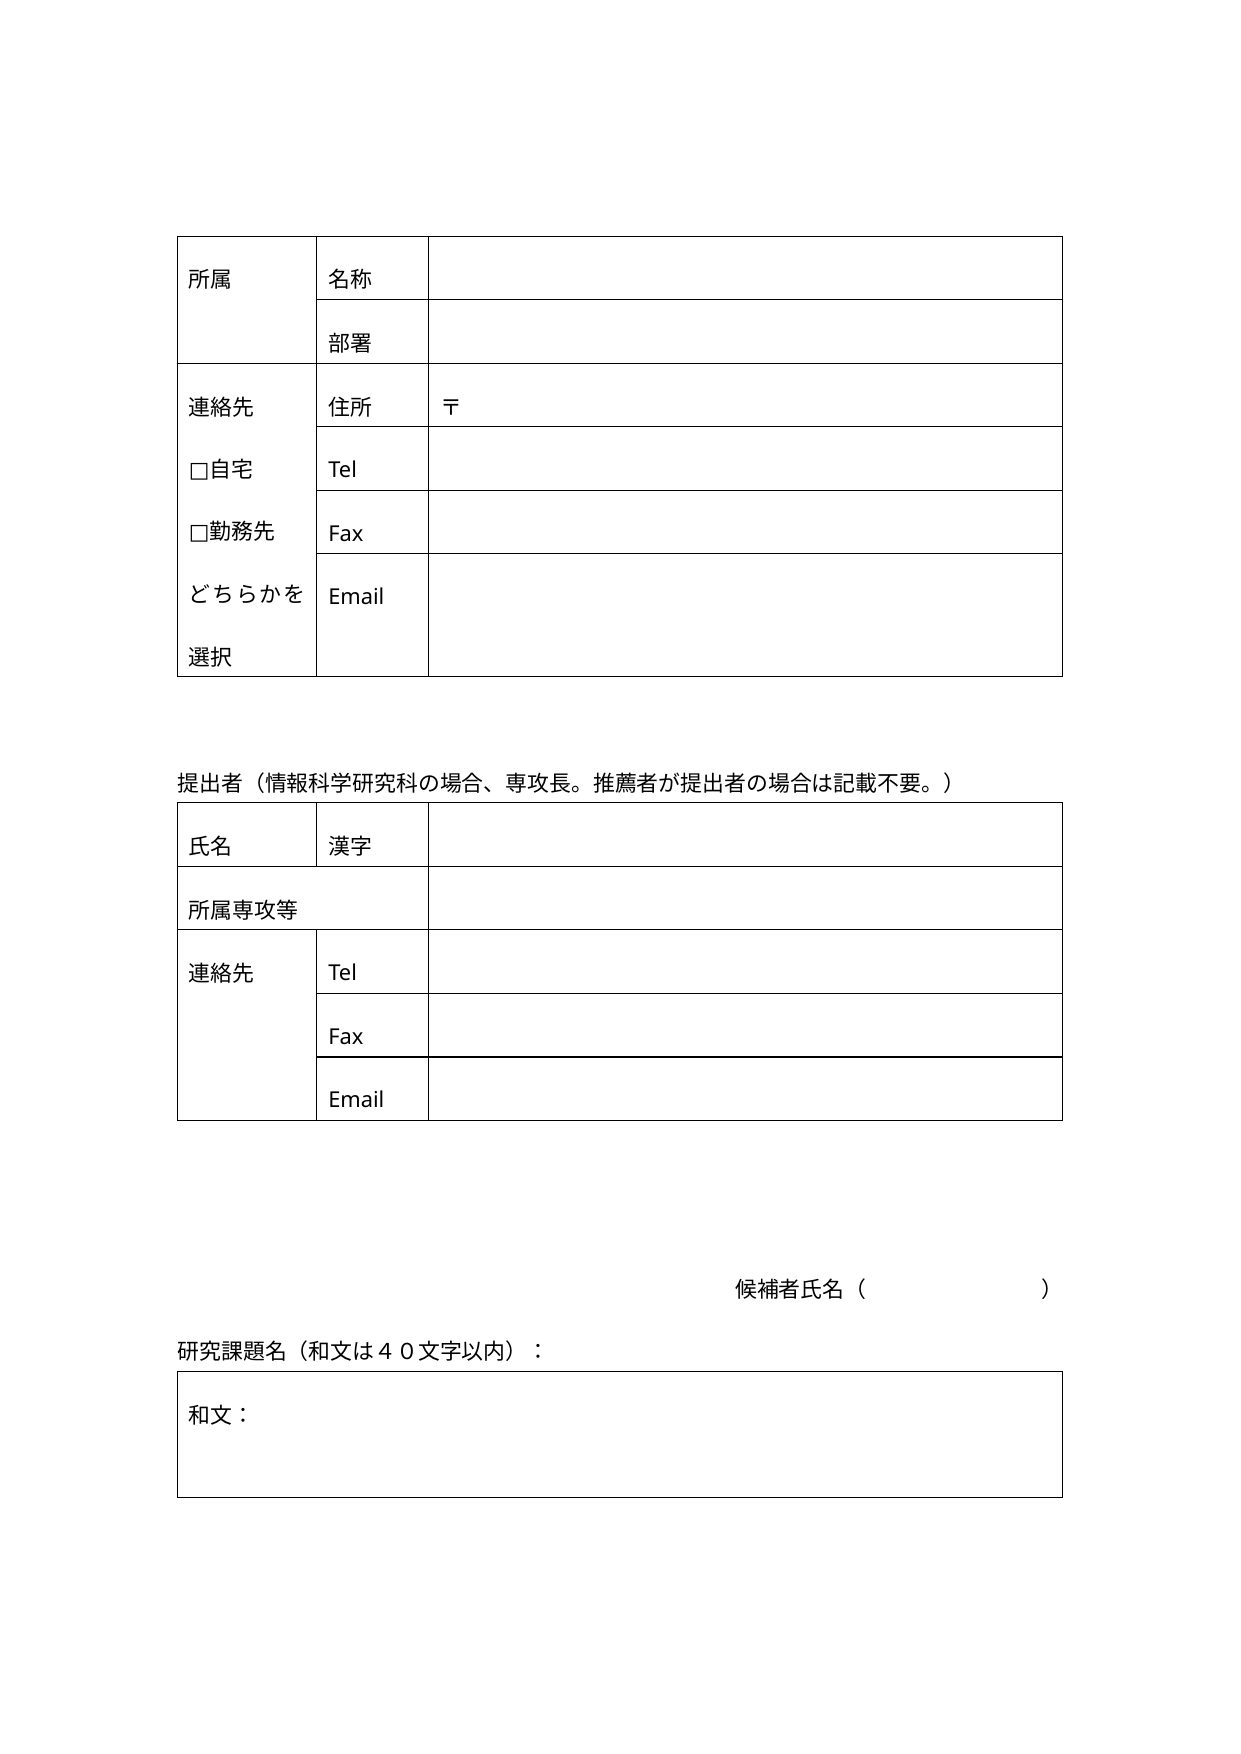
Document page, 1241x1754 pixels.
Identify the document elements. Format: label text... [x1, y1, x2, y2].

table_cell 連絡先 □自宅 □勤務先 どちらかを選択 [178, 364, 316, 676]
table_cell Tel [317, 930, 428, 993]
table_header 漢字 [317, 803, 428, 866]
text 候補者氏名（ ） [177, 1246, 1063, 1308]
table_header 氏名 [178, 803, 316, 866]
table_cell [429, 491, 1062, 553]
table_cell [429, 427, 1062, 490]
table_cell 所属専攻等 [178, 867, 428, 929]
table_cell 所属 [178, 237, 316, 363]
table_cell [429, 994, 1062, 1056]
table_cell [429, 1058, 1062, 1120]
table_cell 住所 [317, 364, 428, 426]
table_cell [429, 554, 1062, 676]
text 研究課題名（和文は４０文字以内）： [177, 1308, 1063, 1371]
table_cell [429, 237, 1062, 299]
table_cell 〒 [429, 364, 1062, 426]
text 提出者（情報科学研究科の場合、専攻長。推薦者が提出者の場合は記載不要。） [177, 740, 1063, 802]
table_header 和文： [178, 1372, 1062, 1497]
table_cell Email [317, 554, 428, 676]
table_cell [429, 867, 1062, 929]
table_cell 部署 [317, 300, 428, 363]
table_cell 連絡先 [178, 930, 316, 1120]
table_cell Fax [317, 994, 428, 1056]
table_cell [429, 930, 1062, 993]
table_cell Fax [317, 491, 428, 553]
table_header [429, 803, 1062, 866]
table_cell Email [317, 1058, 428, 1120]
table_cell [429, 300, 1062, 363]
table_cell 名称 [317, 237, 428, 299]
table_cell Tel [317, 427, 428, 490]
